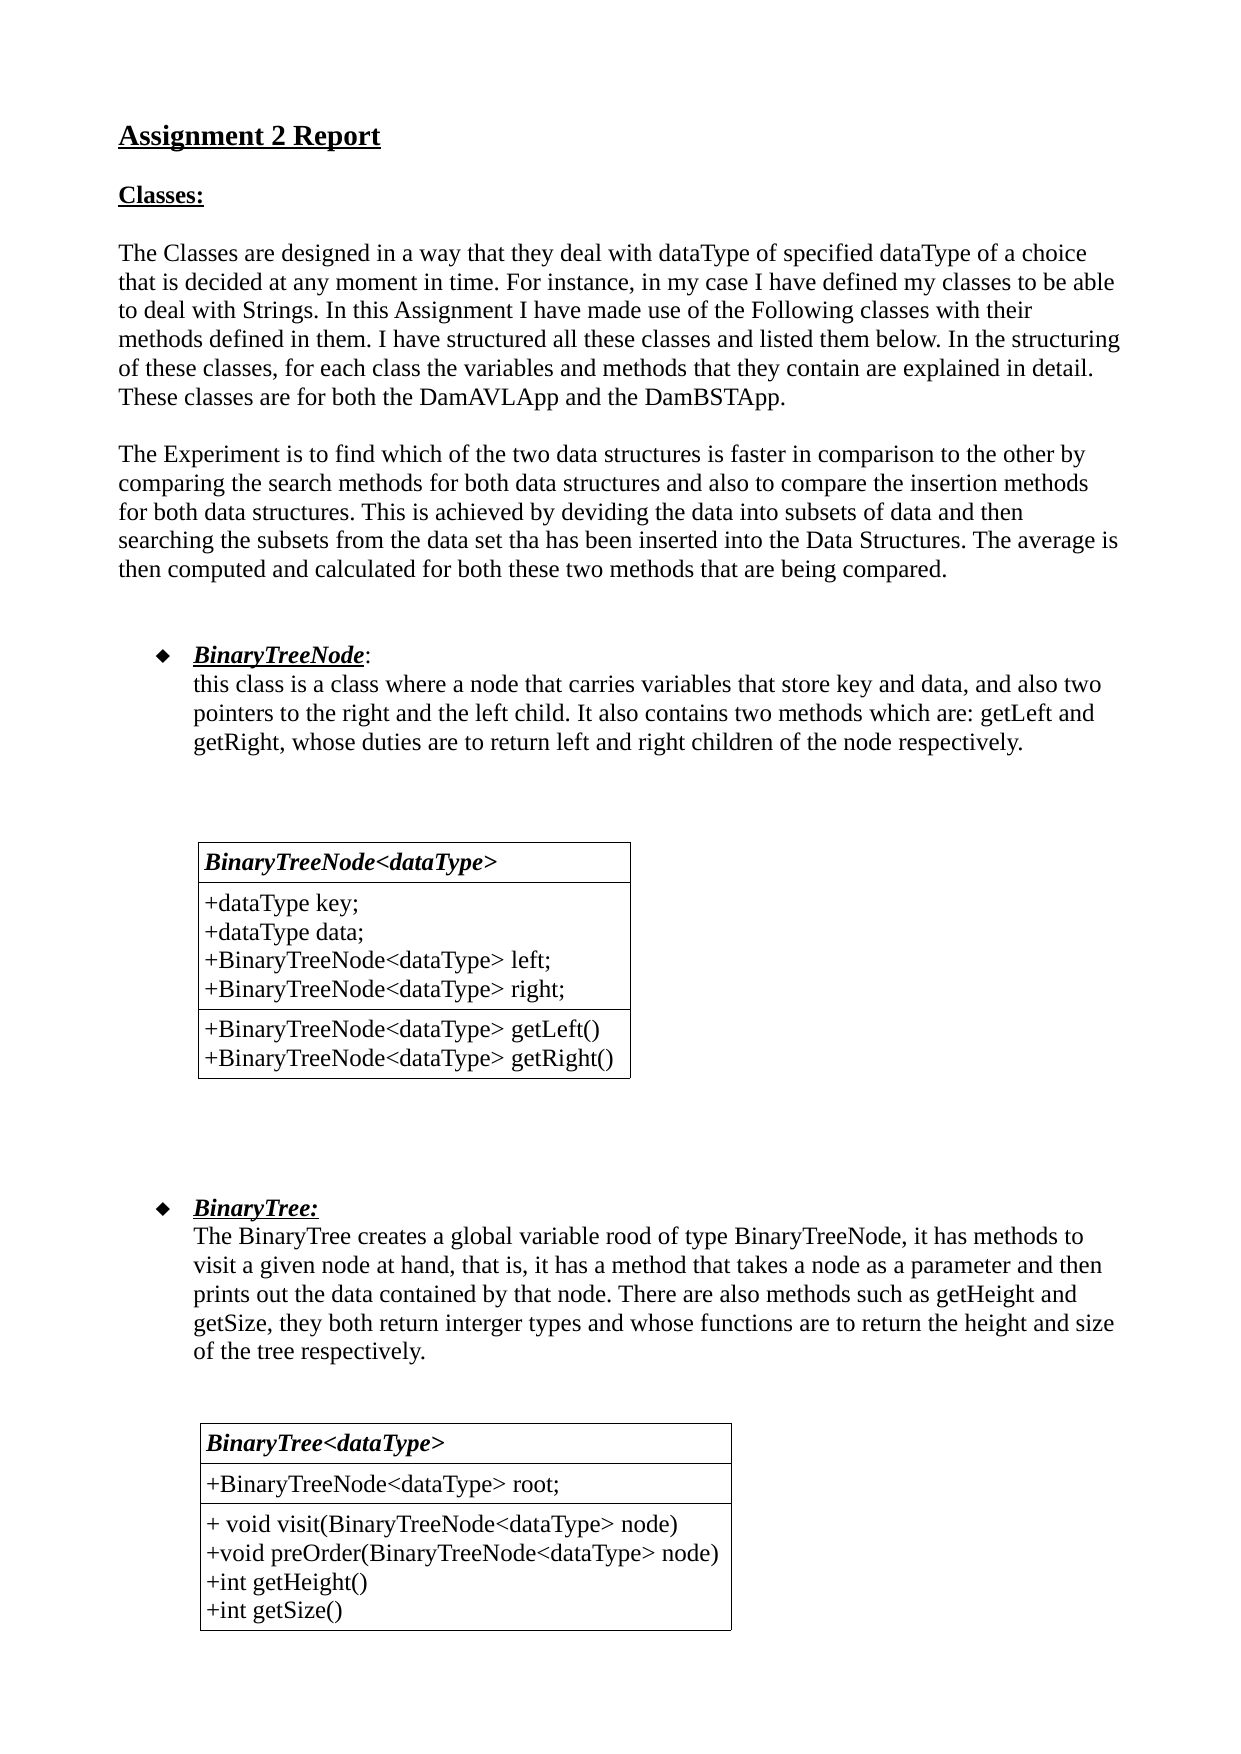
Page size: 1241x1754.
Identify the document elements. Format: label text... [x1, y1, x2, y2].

text The Experiment is to find which of the two data structures is faster in comparison to the other by comparing the search methods for both data structures and also to compare the insertion methods for both data structures. This is achieved by deviding the data into subsets of data and then searching the subsets from the data set tha has been inserted into the Data Structures. The average is then computed and calculated for both these two methods that are being compared. [118, 439, 1122, 583]
table_cell +dataType key; +dataType data; +BinaryTreeNode<dataType> left; +BinaryTreeNode<dataType> right; [199, 883, 630, 1008]
table_cell +BinaryTreeNode<dataType> getLeft() +BinaryTreeNode<dataType> getRight() [199, 1010, 630, 1078]
table_cell +BinaryTreeNode<dataType> root; [201, 1464, 731, 1503]
table_cell + void visit(BinaryTreeNode<dataType> node) +void preOrder(BinaryTreeNode<dataType> node) +int getHeight() +int getSize() [201, 1504, 731, 1630]
list BinaryTreeNode: [156, 640, 1122, 669]
text Classes: [118, 180, 1122, 209]
table_header BinaryTreeNode<dataType> [199, 843, 630, 882]
list The BinaryTree creates a global variable rood of type BinaryTreeNode, it has methods to visit a given node at hand, that is, it has a method that takes a node as a parameter and then prints out the data contained by that node. There are also methods such as getHeight and getSize, they both return interger types and whose functions are to return the height and size of the tree respectively. [156, 1221, 1122, 1365]
list BinaryTree: [156, 1193, 1122, 1221]
text The Classes are designed in a way that they deal with dataType of specified dataType of a choice that is decided at any moment in time. For instance, in my case I have defined my classes to be able to deal with Strings. In this Assignment I have made use of the Following classes with their methods defined in them. I have structured all these classes and listed them below. In the structuring of these classes, for each class the variables and methods that they contain are explained in detail. These classes are for both the DamAVLApp and the DamBSTApp. [118, 238, 1122, 410]
table_header BinaryTree<dataType> [201, 1424, 731, 1463]
list this class is a class where a node that carries variables that store key and data, and also two pointers to the right and the left child. It also contains two methods which are: getLeft and getRight, whose duties are to return left and right children of the node respectively. [156, 669, 1122, 755]
text Assignment 2 Report [118, 118, 1122, 152]
